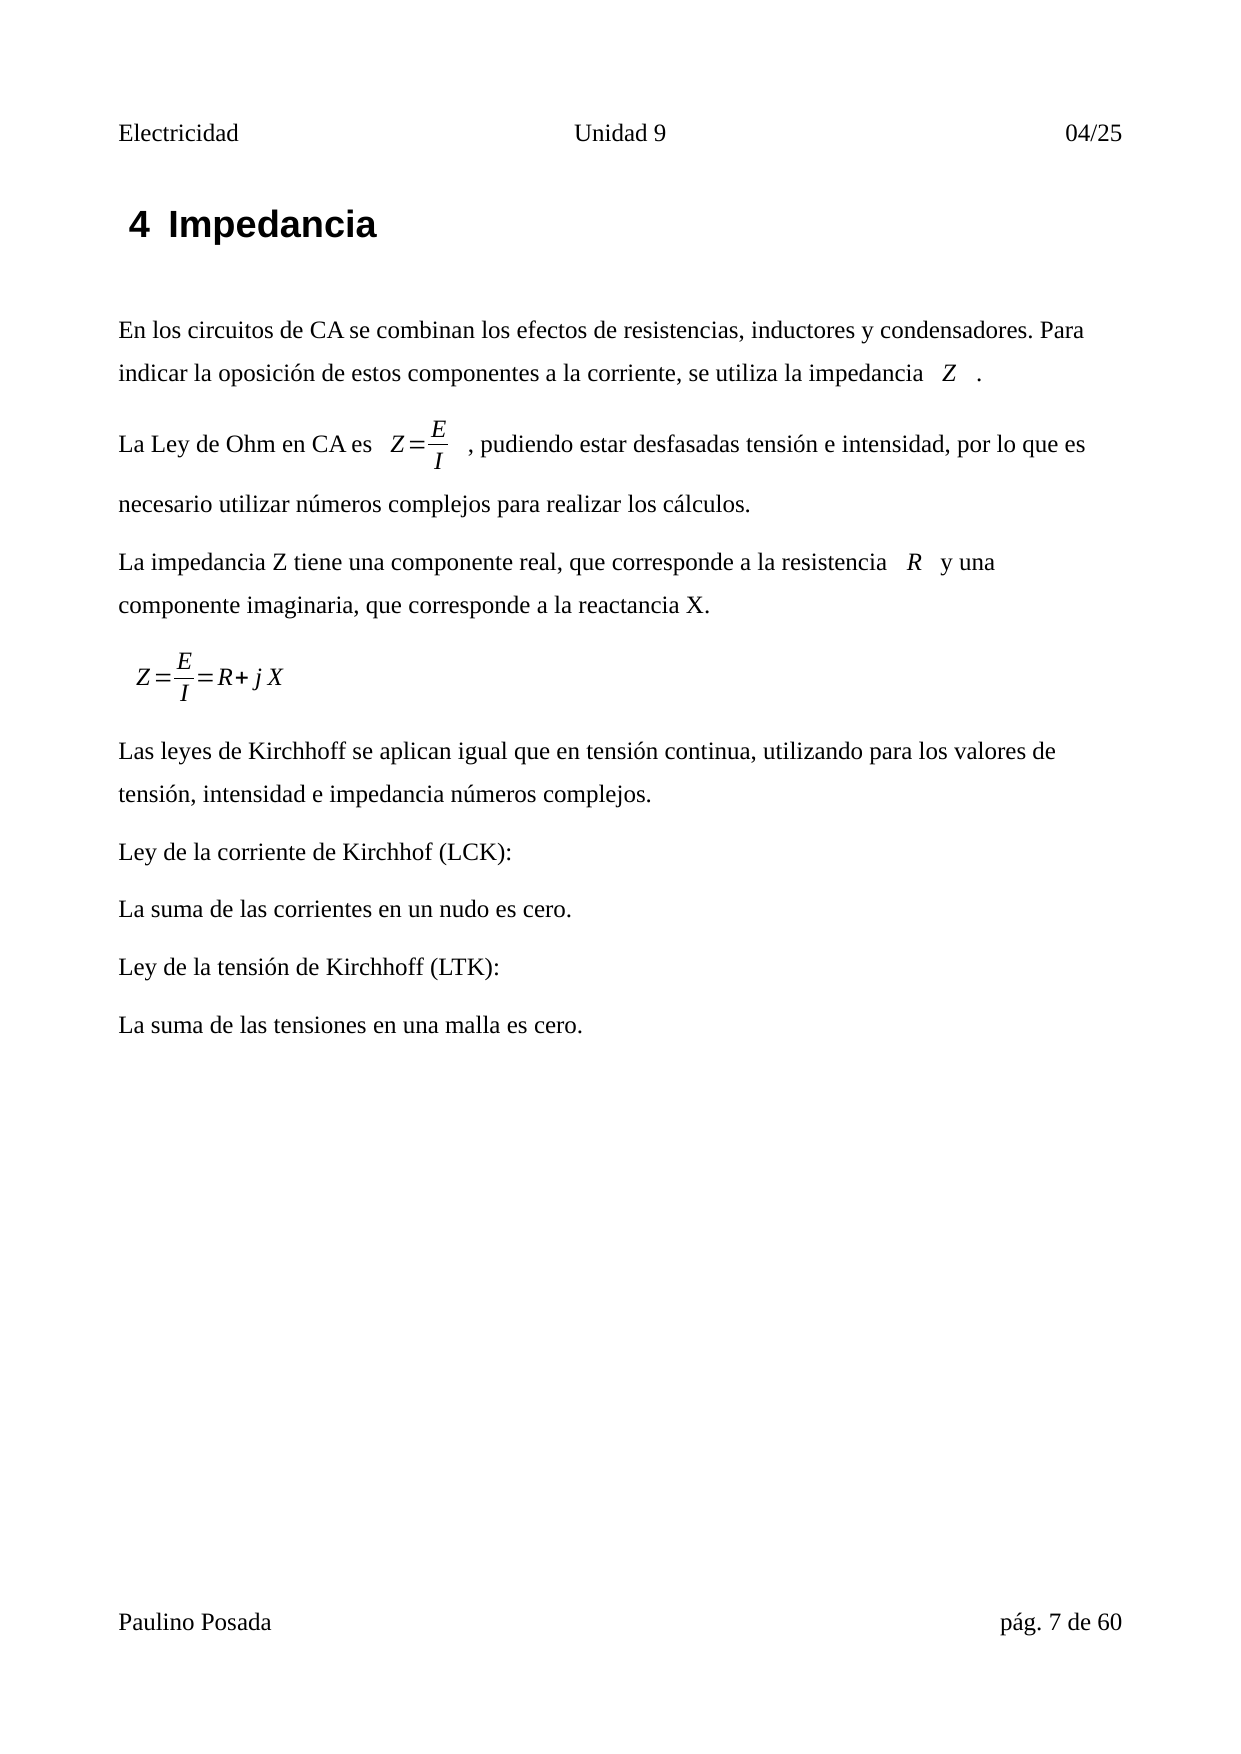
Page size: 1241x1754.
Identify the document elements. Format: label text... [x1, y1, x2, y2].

subtitle Impedancia [118, 201, 1122, 245]
text Las leyes de Kirchhoff se aplican igual que en tensión continua, utilizando para los valores de tensión, intensidad e impedancia números complejos. [118, 736, 1122, 808]
text Ley de la tensión de Kirchhoff (LTK): [118, 952, 1122, 981]
text La suma de las tensiones en una malla es cero. [118, 1010, 1122, 1039]
text Ley de la corriente de Kirchhof (LCK): [118, 837, 1122, 866]
text La suma de las corrientes en un nudo es cero. [118, 894, 1122, 923]
text La impedancia Z tiene una componente real, que corresponde a la resistenciay una componente imaginaria, que corresponde a la reactancia X. [118, 547, 1122, 619]
text En los circuitos de CA se combinan los efectos de resistencias, inductores y condensadores. Para indicar la oposición de estos componentes a la corriente, se utiliza la impedancia. [118, 315, 1122, 387]
text La Ley de Ohm en CA es, pudiendo estar desfasadas tensión e intensidad, por lo que es necesario utilizar números complejos para realizar los cálculos. [118, 416, 1122, 518]
